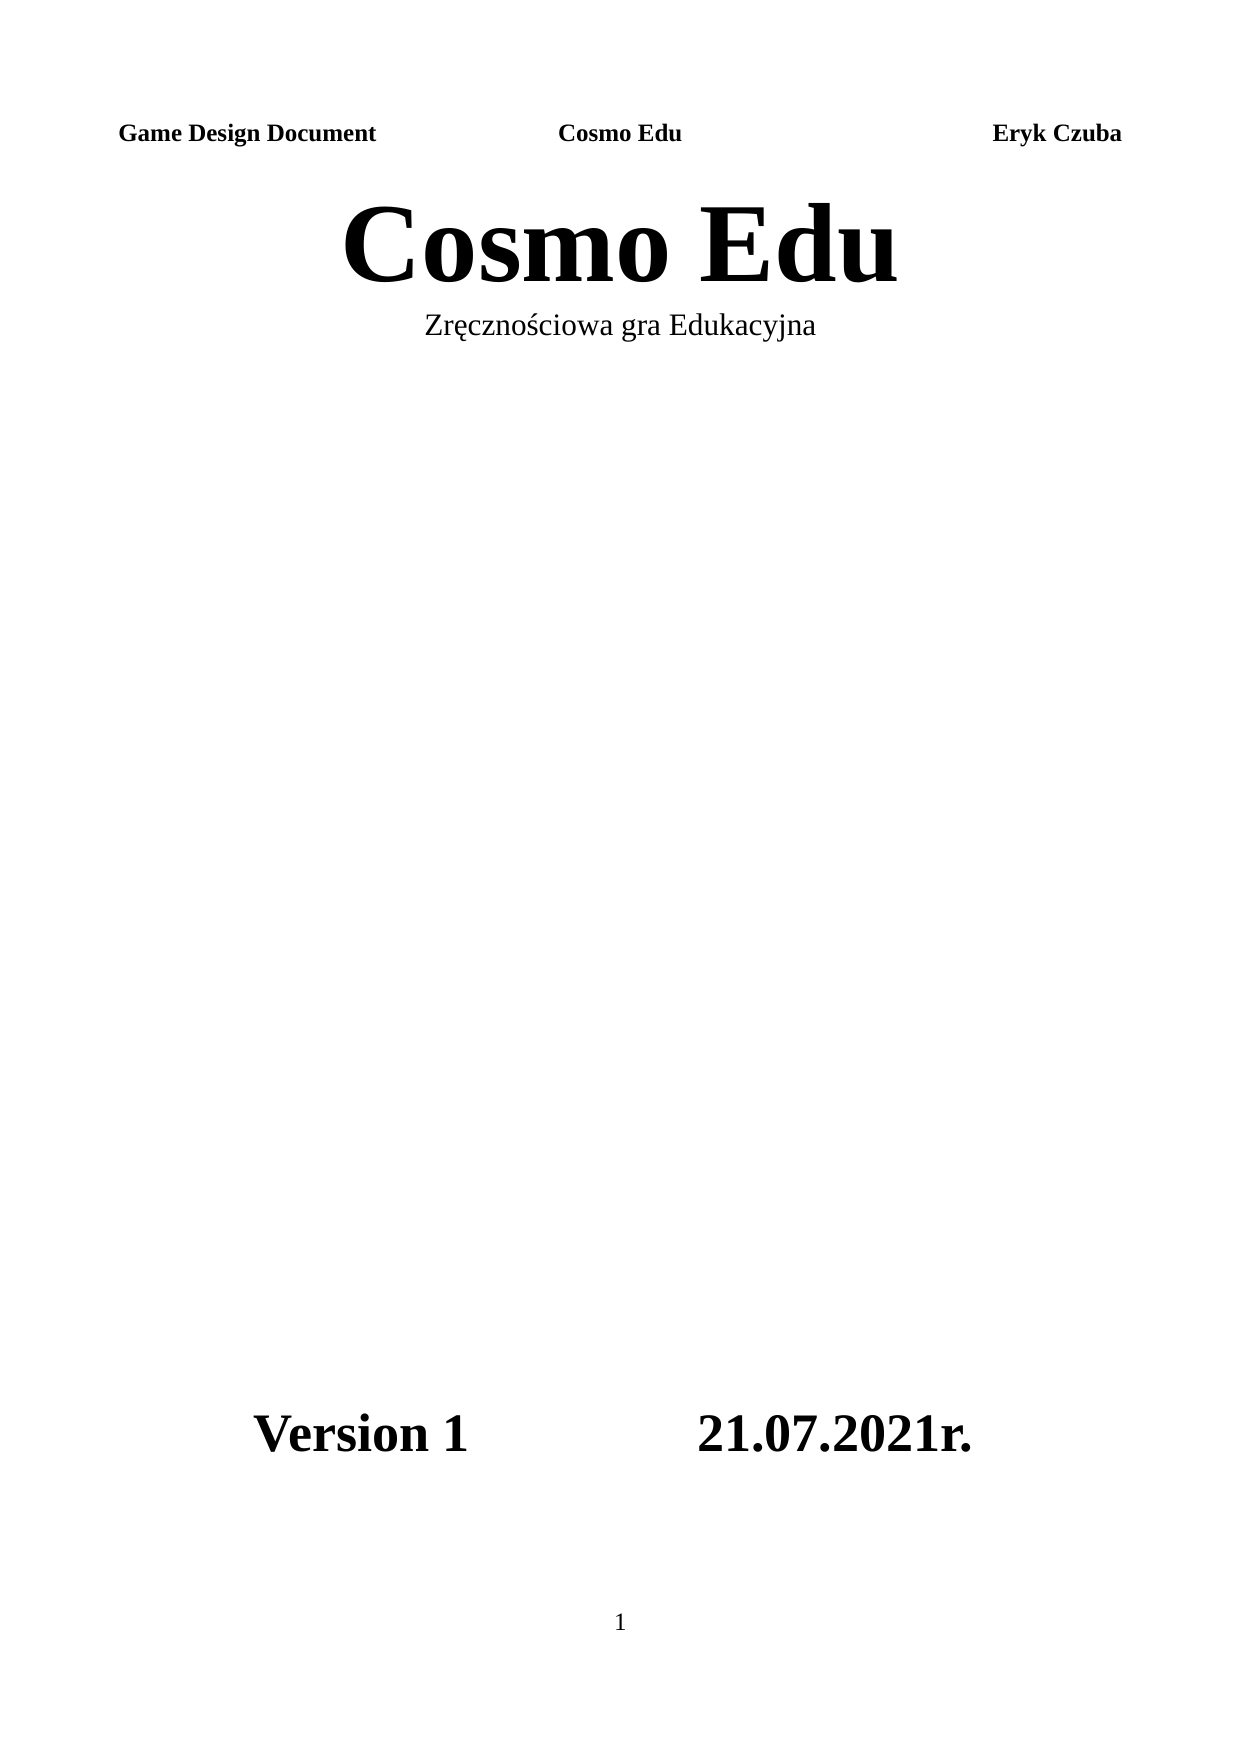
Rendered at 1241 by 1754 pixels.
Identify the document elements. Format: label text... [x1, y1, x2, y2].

text Cosmo Edu [118, 176, 1122, 306]
text Zręcznościowa gra Edukacyjna [118, 306, 1122, 342]
text Version 1 21.07.2021r. [118, 1401, 1122, 1463]
